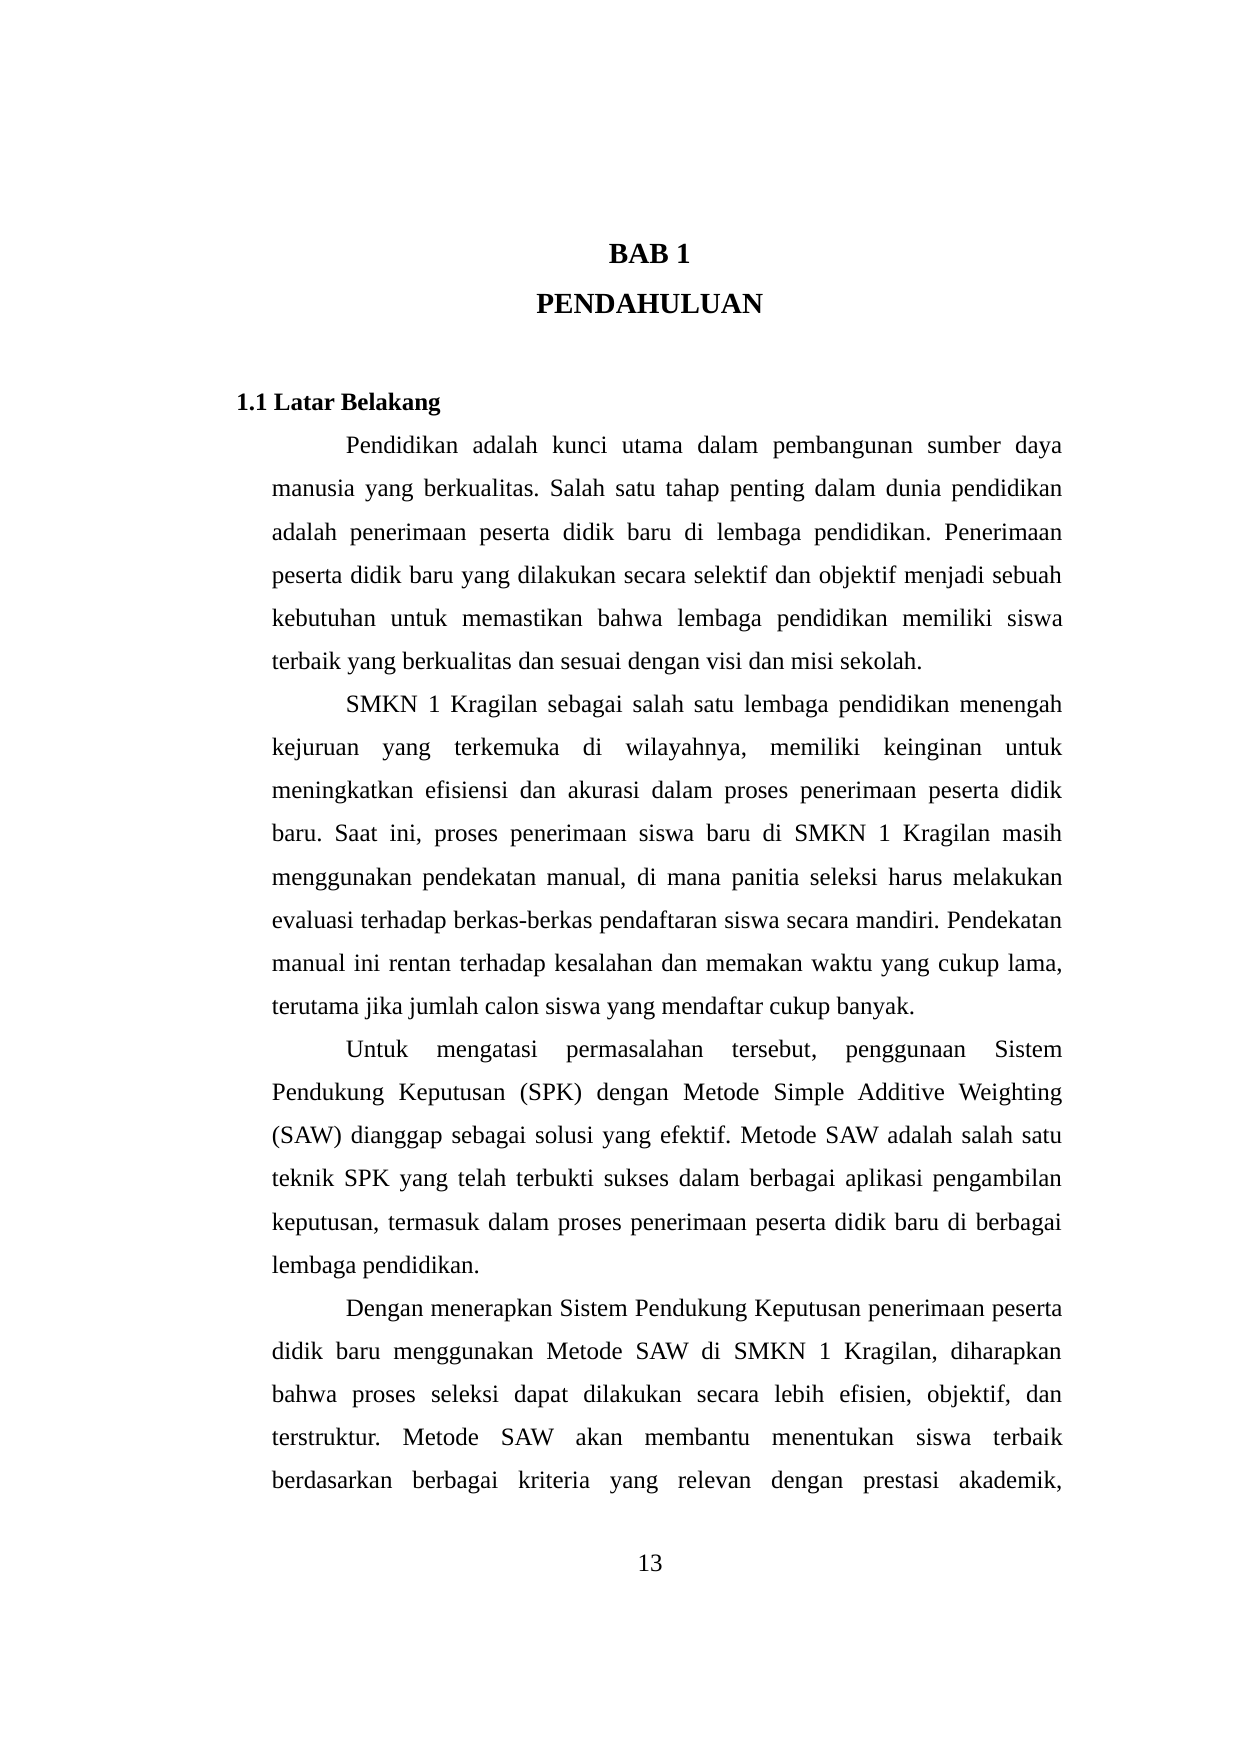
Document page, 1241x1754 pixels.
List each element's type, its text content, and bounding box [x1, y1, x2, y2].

text SMKN 1 Kragilan sebagai salah satu lembaga pendidikan menengah kejuruan yang terkemuka di wilayahnya, memiliki keinginan untuk meningkatkan efisiensi dan akurasi dalam proses penerimaan peserta didik baru. Saat ini, proses penerimaan siswa baru di SMKN 1 Kragilan masih menggunakan pendekatan manual, di mana panitia seleksi harus melakukan evaluasi terhadap berkas-berkas pendaftaran siswa secara mandiri. Pendekatan manual ini rentan terhadap kesalahan dan memakan waktu yang cukup lama, terutama jika jumlah calon siswa yang mendaftar cukup banyak. [272, 689, 1063, 1020]
text Dengan menerapkan Sistem Pendukung Keputusan penerimaan peserta didik baru menggunakan Metode SAW di SMKN 1 Kragilan, diharapkan bahwa proses seleksi dapat dilakukan secara lebih efisien, objektif, dan terstruktur. Metode SAW akan membantu menentukan siswa terbaik berdasarkan berbagai kriteria yang relevan dengan prestasi akademik, [272, 1293, 1063, 1494]
text Pendidikan adalah kunci utama dalam pembangunan sumber daya manusia yang berkualitas. Salah satu tahap penting dalam dunia pendidikan adalah penerimaan peserta didik baru di lembaga pendidikan. Penerimaan peserta didik baru yang dilakukan secara selektif dan objektif menjadi sebuah kebutuhan untuk memastikan bahwa lembaga pendidikan memiliki siswa terbaik yang berkualitas dan sesuai dengan visi dan misi sekolah. [272, 430, 1063, 675]
text PENDAHULUAN [236, 287, 1063, 320]
text 1.1 Latar Belakang [236, 387, 1063, 416]
text BAB 1 [236, 236, 1063, 270]
text Untuk mengatasi permasalahan tersebut, penggunaan Sistem Pendukung Keputusan (SPK) dengan Metode Simple Additive Weighting (SAW) dianggap sebagai solusi yang efektif. Metode SAW adalah salah satu teknik SPK yang telah terbukti sukses dalam berbagai aplikasi pengambilan keputusan, termasuk dalam proses penerimaan peserta didik baru di berbagai lembaga pendidikan. [272, 1034, 1063, 1278]
